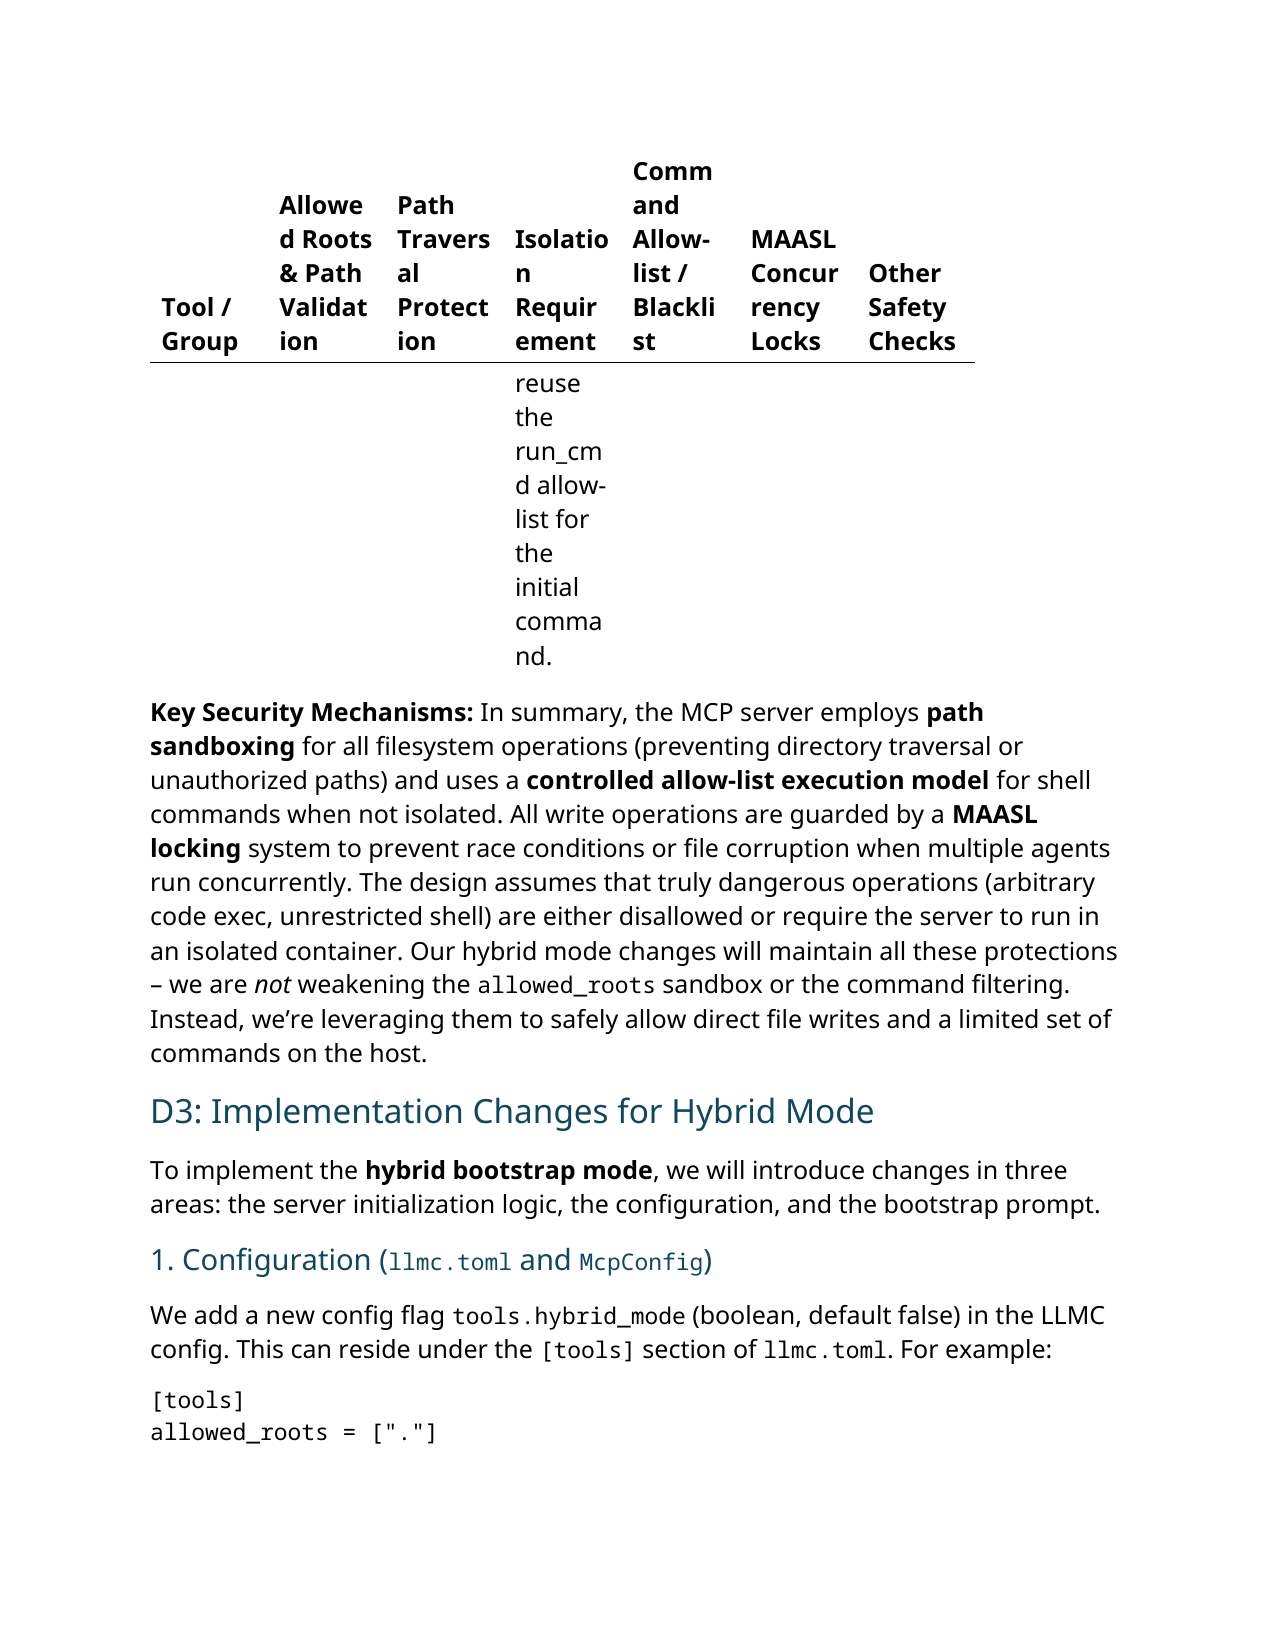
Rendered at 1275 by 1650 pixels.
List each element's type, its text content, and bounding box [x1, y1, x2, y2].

text We add a new config flag tools.hybrid_mode (boolean, default false) in the LLMC config. This can reside under the [tools] section of llmc.toml. For example: [150, 1298, 1125, 1366]
table_cell reuse the run_cmd allow-list for the initial command. [504, 363, 621, 676]
table_cell [268, 363, 386, 676]
table_cell [739, 363, 857, 676]
text [tools] allowed_roots = ["."] [150, 1384, 1125, 1447]
table_cell [621, 363, 739, 676]
table_cell [150, 363, 268, 676]
table_header Tool / Group [150, 150, 268, 362]
table_header Isolation Requirement [504, 150, 621, 362]
table_header Other Safety Checks [857, 150, 975, 362]
text Key Security Mechanisms: In summary, the MCP server employs path sandboxing for all filesystem operations (preventing directory traversal or unauthorized paths) and uses a controlled allow-list execution model for shell commands when not isolated. All write operations are guarded by a MAASL locking system to prevent race conditions or file corruption when multiple agents run concurrently. The design assumes that truly dangerous operations (arbitrary code exec, unrestricted shell) are either disallowed or require the server to run in an isolated container. Our hybrid mode changes will maintain all these protections – we are not weakening the allowed_roots sandbox or the command filtering. Instead, we’re leveraging them to safely allow direct file writes and a limited set of commands on the host. [150, 695, 1125, 1069]
subtitle 1. Configuration (llmc.toml and McpConfig) [150, 1239, 1125, 1279]
subtitle D3: Implementation Changes for Hybrid Mode [150, 1088, 1125, 1133]
table_header Allowed Roots & Path Validation [268, 150, 386, 362]
table_cell [857, 363, 975, 676]
table_header Command Allow-list / Blacklist [621, 150, 739, 362]
text To implement the hybrid bootstrap mode, we will introduce changes in three areas: the server initialization logic, the configuration, and the bootstrap prompt. [150, 1152, 1125, 1220]
table_header Path Traversal Protection [386, 150, 503, 362]
table_header MAASL Concurrency Locks [739, 150, 857, 362]
table_cell [386, 363, 503, 676]
